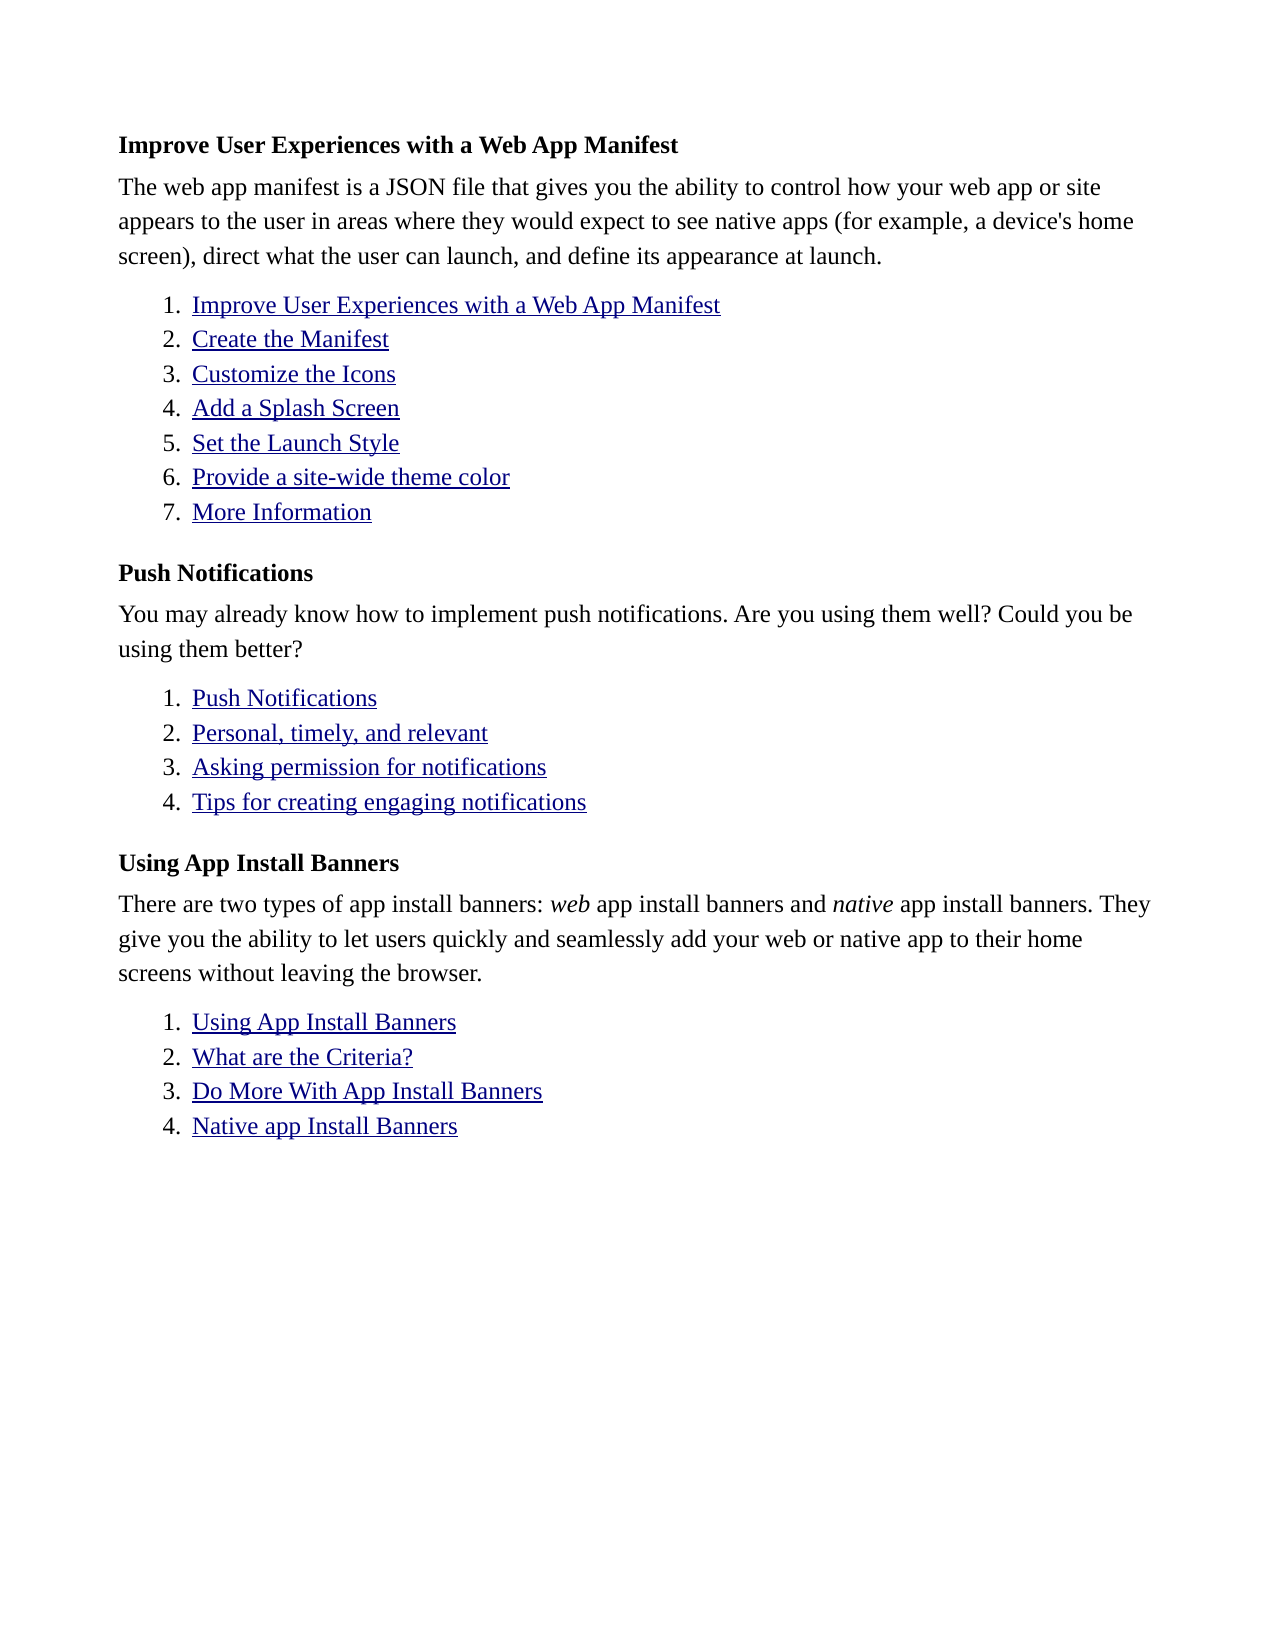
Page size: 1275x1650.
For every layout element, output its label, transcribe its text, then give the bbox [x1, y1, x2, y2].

list Push Notifications [162, 683, 1157, 712]
subtitle Improve User Experiences with a Web App Manifest [118, 131, 1157, 159]
list Provide a site-wide theme color [162, 462, 1157, 491]
text There are two types of app install banners: web app install banners and native app install banners. They give you the ability to let users quickly and seamlessly add your web or native app to their home screens without leaving the browser. [118, 889, 1157, 987]
subtitle Push Notifications [118, 558, 1157, 587]
list Native app Install Banners [162, 1111, 1157, 1139]
list Add a Splash Screen [162, 393, 1157, 422]
list Personal, timely, and relevant [162, 718, 1157, 746]
list What are the Criteria? [162, 1042, 1157, 1071]
text The web app manifest is a JSON file that gives you the ability to control how your web app or site appears to the user in areas where they would expect to see native apps (for example, a device's home screen), direct what the user can launch, and define its appearance at launch. [118, 172, 1157, 269]
list Using App Install Banners [162, 1007, 1157, 1036]
list Do More With App Install Banners [162, 1076, 1157, 1105]
list Tips for creating engaging notifications [162, 787, 1157, 815]
list Create the Manifest [162, 324, 1157, 353]
list Improve User Experiences with a Web App Manifest [162, 290, 1157, 319]
list More Information [162, 497, 1157, 526]
text You may already know how to implement push notifications. Are you using them well? Could you be using them better? [118, 599, 1157, 663]
list Set the Launch Style [162, 428, 1157, 457]
list Asking permission for notifications [162, 752, 1157, 781]
list Customize the Icons [162, 359, 1157, 388]
subtitle Using App Install Banners [118, 848, 1157, 877]
